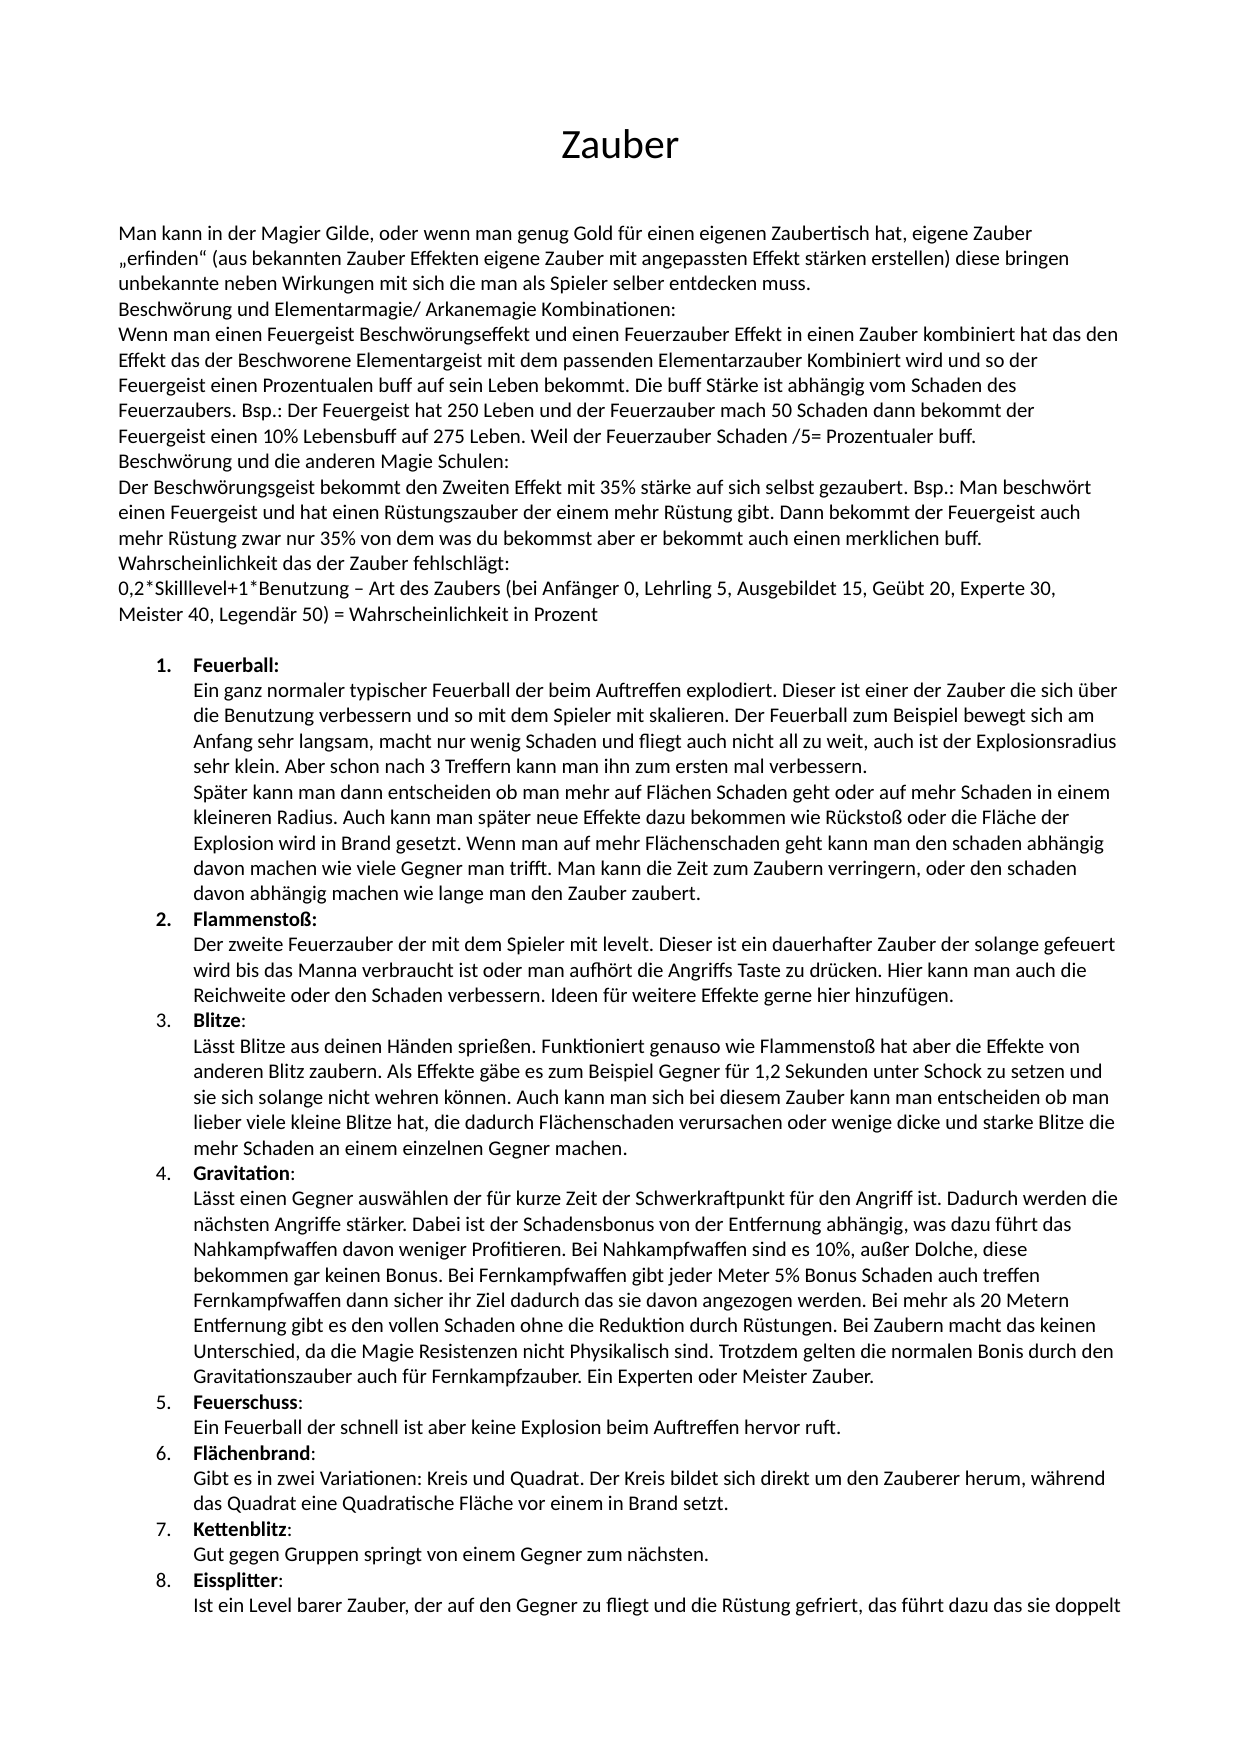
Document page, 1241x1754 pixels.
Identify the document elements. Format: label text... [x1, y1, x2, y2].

list Lässt Blitze aus deinen Händen sprießen. Funktioniert genauso wie Flammenstoß hat aber die Effekte von anderen Blitz zaubern. Als Effekte gäbe es zum Beispiel Gegner für 1,2 Sekunden unter Schock zu setzen und sie sich solange nicht wehren können. Auch kann man sich bei diesem Zauber kann man entscheiden ob man lieber viele kleine Blitze hat, die dadurch Flächenschaden verursachen oder wenige dicke und starke Blitze die mehr Schaden an einem einzelnen Gegner machen. [156, 1033, 1122, 1160]
text Beschwörung und Elementarmagie/ Arkanemagie Kombinationen: [118, 296, 1122, 321]
list Eissplitter: [156, 1567, 1122, 1592]
list Später kann man dann entscheiden ob man mehr auf Flächen Schaden geht oder auf mehr Schaden in einem kleineren Radius. Auch kann man später neue Effekte dazu bekommen wie Rückstoß oder die Fläche der Explosion wird in Brand gesetzt. Wenn man auf mehr Flächenschaden geht kann man den schaden abhängig davon machen wie viele Gegner man trifft. Man kann die Zeit zum Zaubern verringern, oder den schaden davon abhängig machen wie lange man den Zauber zaubert. [156, 779, 1122, 906]
text Wenn man einen Feuergeist Beschwörungseffekt und einen Feuerzauber Effekt in einen Zauber kombiniert hat das den Effekt das der Beschworene Elementargeist mit dem passenden Elementarzauber Kombiniert wird und so der Feuergeist einen Prozentualen buff auf sein Leben bekommt. Die buff Stärke ist abhängig vom Schaden des Feuerzaubers. Bsp.: Der Feuergeist hat 250 Leben und der Feuerzauber mach 50 Schaden dann bekommt der Feuergeist einen 10% Lebensbuff auf 275 Leben. Weil der Feuerzauber Schaden /5= Prozentualer buff. [118, 321, 1122, 448]
list Gravitation: [156, 1160, 1122, 1186]
list Ein Feuerball der schnell ist aber keine Explosion beim Auftreffen hervor ruft. [156, 1414, 1122, 1440]
text 0,2*Skilllevel+1*Benutzung – Art des Zaubers (bei Anfänger 0, Lehrling 5, Ausgebildet 15, Geübt 20, Experte 30, Meister 40, Legendär 50) = Wahrscheinlichkeit in Prozent [118, 576, 1122, 626]
list Ein ganz normaler typischer Feuerball der beim Auftreffen explodiert. Dieser ist einer der Zauber die sich über die Benutzung verbessern und so mit dem Spieler mit skalieren. Der Feuerball zum Beispiel bewegt sich am Anfang sehr langsam, macht nur wenig Schaden und fliegt auch nicht all zu weit, auch ist der Explosionsradius sehr klein. Aber schon nach 3 Treffern kann man ihn zum ersten mal verbessern. [156, 677, 1122, 779]
list Gut gegen Gruppen springt von einem Gegner zum nächsten. [156, 1541, 1122, 1567]
text Man kann in der Magier Gilde, oder wenn man genug Gold für einen eigenen Zaubertisch hat, eigene Zauber „erfinden“ (aus bekannten Zauber Effekten eigene Zauber mit angepassten Effekt stärken erstellen) diese bringen unbekannte neben Wirkungen mit sich die man als Spieler selber entdecken muss. [118, 220, 1122, 296]
list Flächenbrand: [156, 1440, 1122, 1465]
text Wahrscheinlichkeit das der Zauber fehlschlägt: [118, 550, 1122, 576]
list Der zweite Feuerzauber der mit dem Spieler mit levelt. Dieser ist ein dauerhafter Zauber der solange gefeuert wird bis das Manna verbraucht ist oder man aufhört die Angriffs Taste zu drücken. Hier kann man auch die Reichweite oder den Schaden verbessern. Ideen für weitere Effekte gerne hier hinzufügen. [156, 931, 1122, 1008]
list Lässt einen Gegner auswählen der für kurze Zeit der Schwerkraftpunkt für den Angriff ist. Dadurch werden die nächsten Angriffe stärker. Dabei ist der Schadensbonus von der Entfernung abhängig, was dazu führt das Nahkampfwaffen davon weniger Profitieren. Bei Nahkampfwaffen sind es 10%, außer Dolche, diese bekommen gar keinen Bonus. Bei Fernkampfwaffen gibt jeder Meter 5% Bonus Schaden auch treffen Fernkampfwaffen dann sicher ihr Ziel dadurch das sie davon angezogen werden. Bei mehr als 20 Metern Entfernung gibt es den vollen Schaden ohne die Reduktion durch Rüstungen. Bei Zaubern macht das keinen Unterschied, da die Magie Resistenzen nicht Physikalisch sind. Trotzdem gelten die normalen Bonis durch den Gravitationszauber auch für Fernkampfzauber. Ein Experten oder Meister Zauber. [156, 1186, 1122, 1389]
text Beschwörung und die anderen Magie Schulen: [118, 448, 1122, 474]
list Feuerball: [156, 652, 1122, 677]
list Kettenblitz: [156, 1516, 1122, 1541]
list Ist ein Level barer Zauber, der auf den Gegner zu fliegt und die Rüstung gefriert, das führt dazu das sie doppelt [156, 1592, 1122, 1618]
list Flammenstoß: [156, 906, 1122, 931]
list Blitze: [156, 1008, 1122, 1033]
text Der Beschwörungsgeist bekommt den Zweiten Effekt mit 35% stärke auf sich selbst gezaubert. Bsp.: Man beschwört einen Feuergeist und hat einen Rüstungszauber der einem mehr Rüstung gibt. Dann bekommt der Feuergeist auch mehr Rüstung zwar nur 35% von dem was du bekommst aber er bekommt auch einen merklichen buff. [118, 474, 1122, 550]
text Zauber [118, 118, 1122, 169]
list Feuerschuss: [156, 1389, 1122, 1414]
list Gibt es in zwei Variationen: Kreis und Quadrat. Der Kreis bildet sich direkt um den Zauberer herum, während das Quadrat eine Quadratische Fläche vor einem in Brand setzt. [156, 1465, 1122, 1516]
